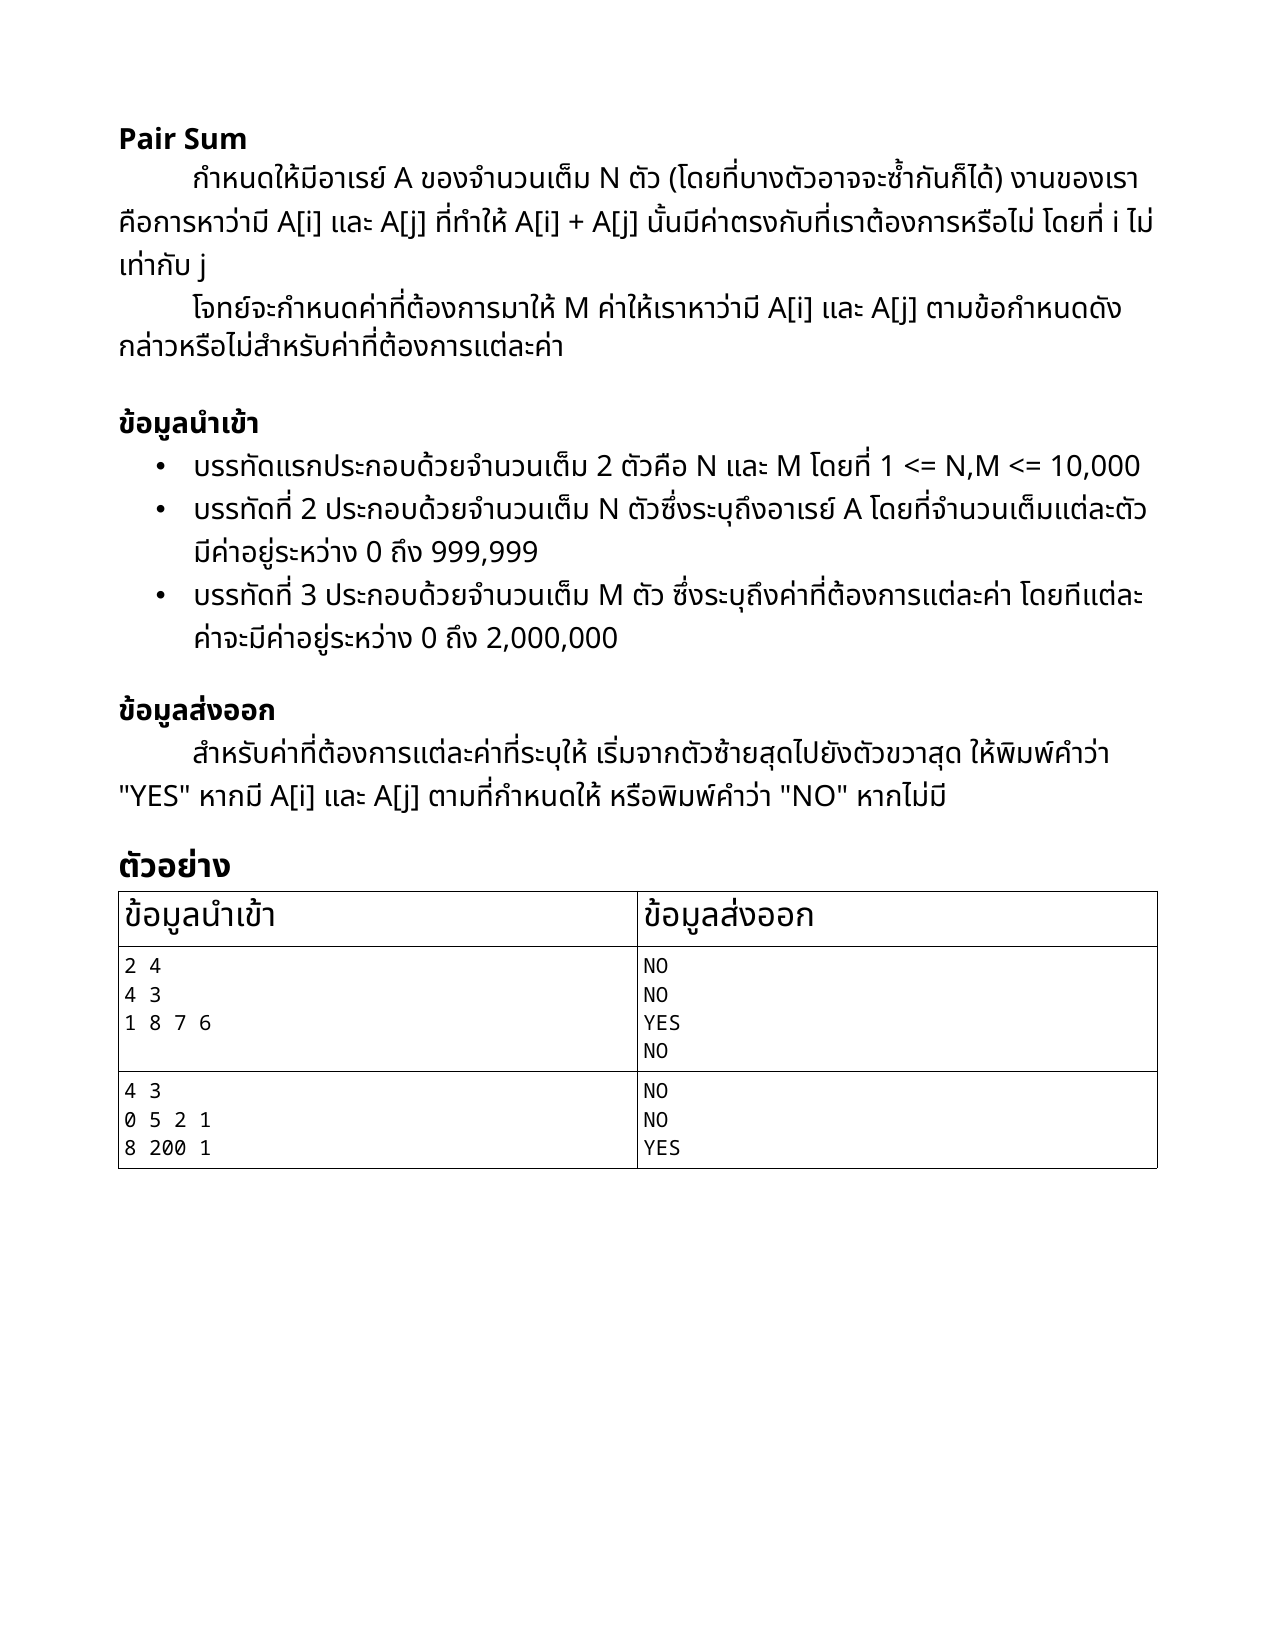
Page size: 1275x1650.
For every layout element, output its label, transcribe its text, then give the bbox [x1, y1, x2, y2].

text กำหนดให้มีอาเรย์ A ของจำนวนเต็ม N ตัว (โดยที่บางตัวอาจจะซ้ำกันก็ได้) งานของเราคือการหาว่ามี A[i] และ A[j] ที่ทำให้ A[i] + A[j] นั้นมีค่าตรงกับที่เราต้องการหรือไม่ โดยที่ i ไม่เท่ากับ j [118, 158, 1157, 287]
list บรรทัดที่ 2 ประกอบด้วยจำนวนเต็ม N ตัวซึ่งระบุถึงอาเรย์ A โดยที่จำนวนเต็มแต่ละตัวมีค่าอยู่ระหว่าง 0 ถึง 999,999 [156, 489, 1157, 575]
text โจทย์จะกำหนดค่าที่ต้องการมาให้ M ค่าให้เราหาว่ามี A[i] และ A[j] ตามข้อกำหนดดังกล่าวหรือไม่สำหรับค่าที่ต้องการแต่ละค่า [118, 287, 1157, 368]
table_cell 4 3 0 5 2 1 8 200 1 [119, 1072, 637, 1168]
text ข้อมูลส่งออก [118, 694, 1157, 732]
table_header ข้อมูลส่งออก [638, 892, 1157, 946]
table_cell NO NO YES NO [638, 947, 1157, 1071]
table_cell 2 4 4 3 1 8 7 6 [119, 947, 637, 1071]
list บรรทัดที่ 3 ประกอบด้วยจำนวนเต็ม M ตัว ซึ่งระบุถึงค่าที่ต้องการแต่ละค่า โดยทีแต่ละค่าจะมีค่าอยู่ระหว่าง 0 ถึง 2,000,000 [156, 575, 1157, 661]
table_cell NO NO YES [638, 1072, 1157, 1168]
table_header ข้อมูลนำเข้า [119, 892, 637, 946]
text ข้อมูลนำเข้า [118, 408, 1157, 446]
list บรรทัดแรกประกอบด้วยจำนวนเต็ม 2 ตัวคือ N และ M โดยที่ 1 <= N,M <= 10,000 [156, 446, 1157, 489]
text Pair Sum [118, 118, 1157, 158]
text สำหรับค่าที่ต้องการแต่ละค่าที่ระบุให้ เริ่มจากตัวซ้ายสุดไปยังตัวขวาสุด ให้พิมพ์คำว่า "YES" หากมี A[i] และ A[j] ตามที่กำหนดให้ หรือพิมพ์คำว่า "NO" หากไม่มี [118, 732, 1157, 818]
text ตัวอย่าง [118, 847, 1157, 891]
